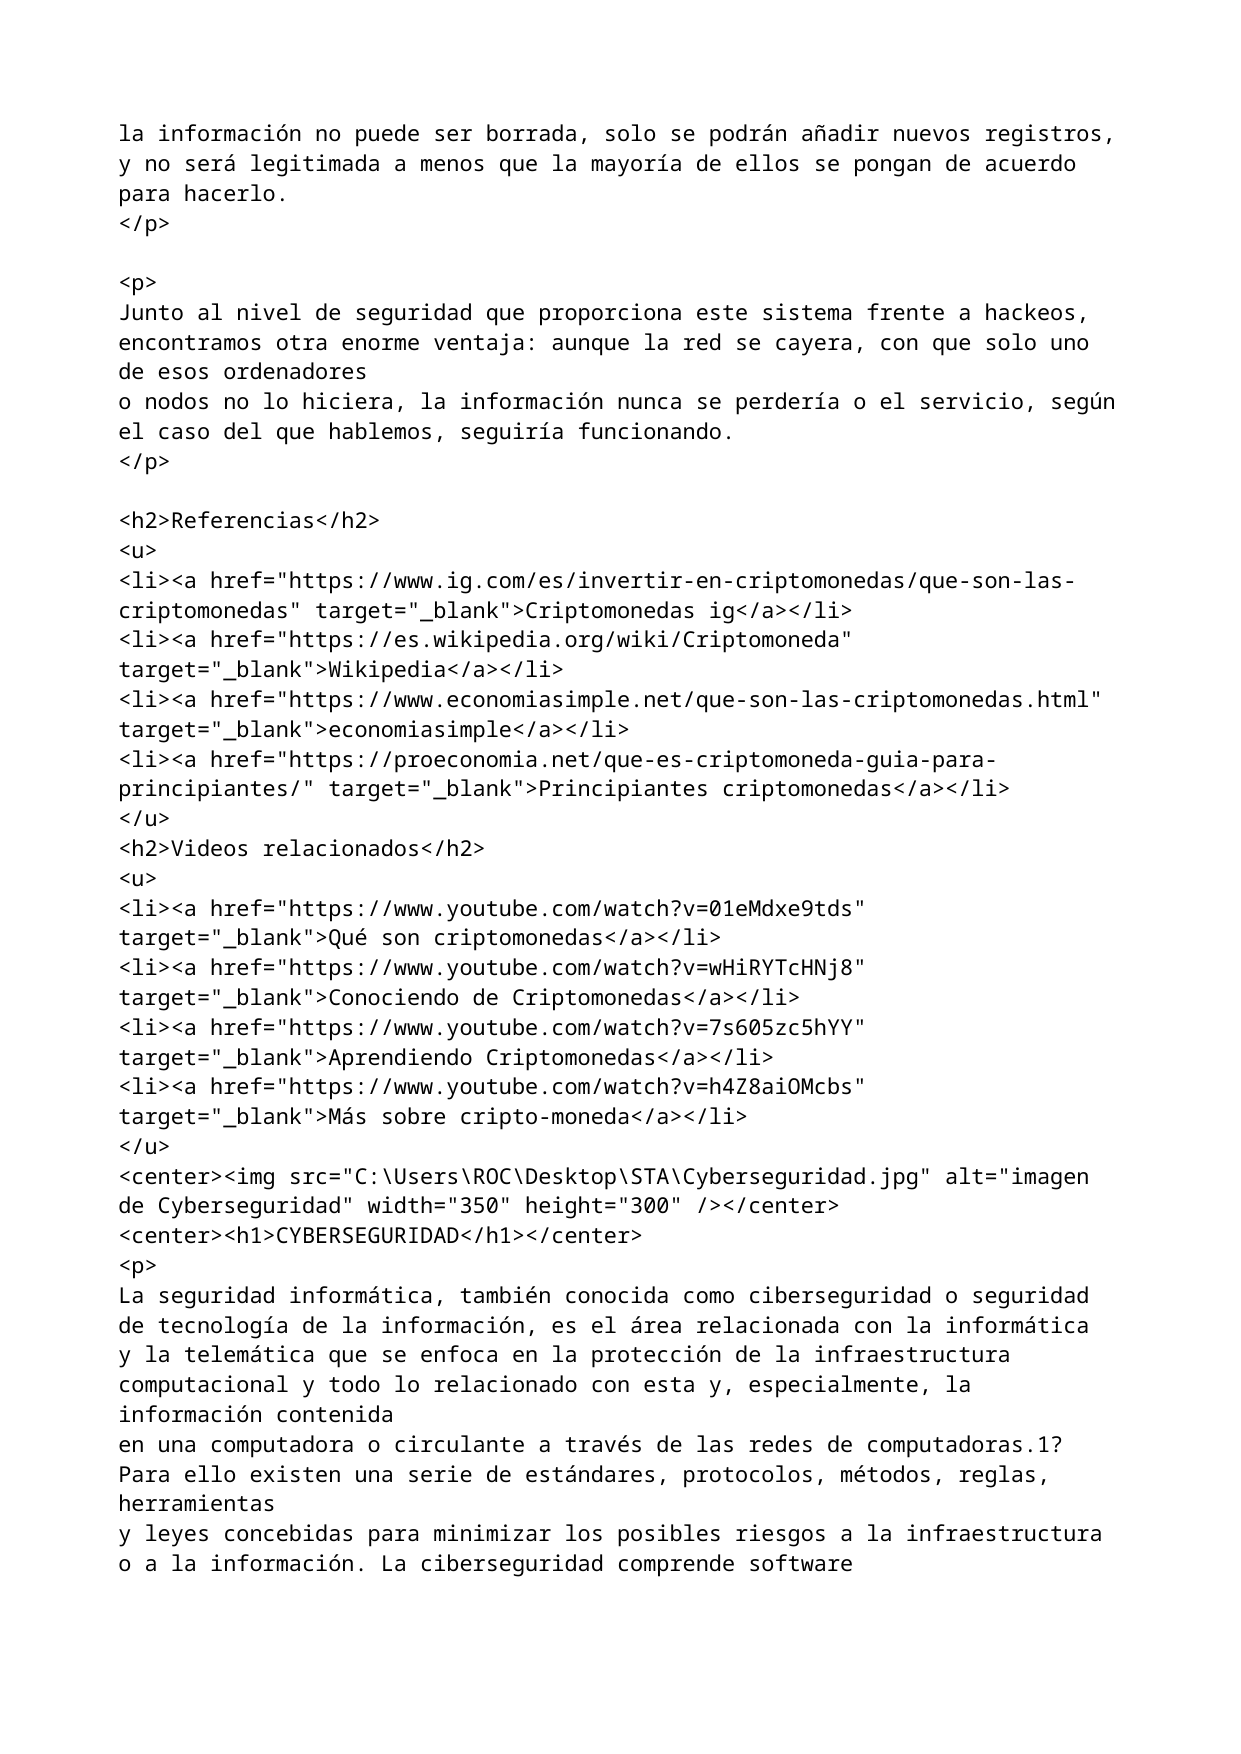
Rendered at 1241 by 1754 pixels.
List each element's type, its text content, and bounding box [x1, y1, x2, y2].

text <h2>Referencias</h2> [118, 505, 1122, 535]
text en una computadora o circulante a través de las redes de computadoras.1? Para ello existen una serie de estándares, protocolos, métodos, reglas, herramientas [118, 1429, 1122, 1518]
text <p> [118, 267, 1122, 297]
text Junto al nivel de seguridad que proporciona este sistema frente a hackeos, encontramos otra enorme ventaja: aunque la red se cayera, con que solo uno de esos ordenadores [118, 297, 1122, 386]
text <u> [118, 863, 1122, 892]
text <li><a href="https://www.ig.com/es/invertir-en-criptomonedas/que-son-las-criptomonedas" target="_blank">Criptomonedas ig</a></li> [118, 565, 1122, 624]
text <li><a href="https://proeconomia.net/que-es-criptomoneda-guia-para-principiantes/" target="_blank">Principiantes criptomonedas</a></li> [118, 743, 1122, 803]
text <p> [118, 1250, 1122, 1280]
text <li><a href="https://www.economiasimple.net/que-son-las-criptomonedas.html" target="_blank">economiasimple</a></li> [118, 684, 1122, 743]
text y leyes concebidas para minimizar los posibles riesgos a la infraestructura o a la información. La ciberseguridad comprende software [118, 1518, 1122, 1578]
text y la telemática que se enfoca en la protección de la infraestructura computacional y todo lo relacionado con esta y, especialmente, la información contenida [118, 1339, 1122, 1429]
text <center><h1>CYBERSEGURIDAD</h1></center> [118, 1220, 1122, 1250]
text <h2>Videos relacionados</h2> [118, 833, 1122, 863]
text </p> [118, 446, 1122, 476]
text </u> [118, 803, 1122, 833]
text la información no puede ser borrada, solo se podrán añadir nuevos registros, y no será legitimada a menos que la mayoría de ellos se pongan de acuerdo para hacerlo. [118, 118, 1122, 207]
text <li><a href="https://www.youtube.com/watch?v=h4Z8aiOMcbs" target="_blank">Más sobre cripto-moneda</a></li> [118, 1071, 1122, 1131]
text </p> [118, 207, 1122, 237]
text <li><a href="https://www.youtube.com/watch?v=7s605zc5hYY" target="_blank">Aprendiendo Criptomonedas</a></li> [118, 1012, 1122, 1071]
text La seguridad informática, también conocida como ciberseguridad o seguridad de tecnología de la información, es el área relacionada con la informática [118, 1280, 1122, 1339]
text <li><a href="https://es.wikipedia.org/wiki/Criptomoneda" target="_blank">Wikipedia</a></li> [118, 624, 1122, 684]
text <li><a href="https://www.youtube.com/watch?v=01eMdxe9tds" target="_blank">Qué son criptomonedas</a></li> [118, 892, 1122, 952]
text <u> [118, 535, 1122, 565]
text </u> [118, 1131, 1122, 1161]
text <li><a href="https://www.youtube.com/watch?v=wHiRYTcHNj8" target="_blank">Conociendo de Criptomonedas</a></li> [118, 952, 1122, 1012]
text o nodos no lo hiciera, la información nunca se perdería o el servicio, según el caso del que hablemos, seguiría funcionando. [118, 386, 1122, 446]
text <center><img src="C:\Users\ROC\Desktop\STA\Cyberseguridad.jpg" alt="imagen de Cyberseguridad" width="350" height="300" /></center> [118, 1161, 1122, 1220]
